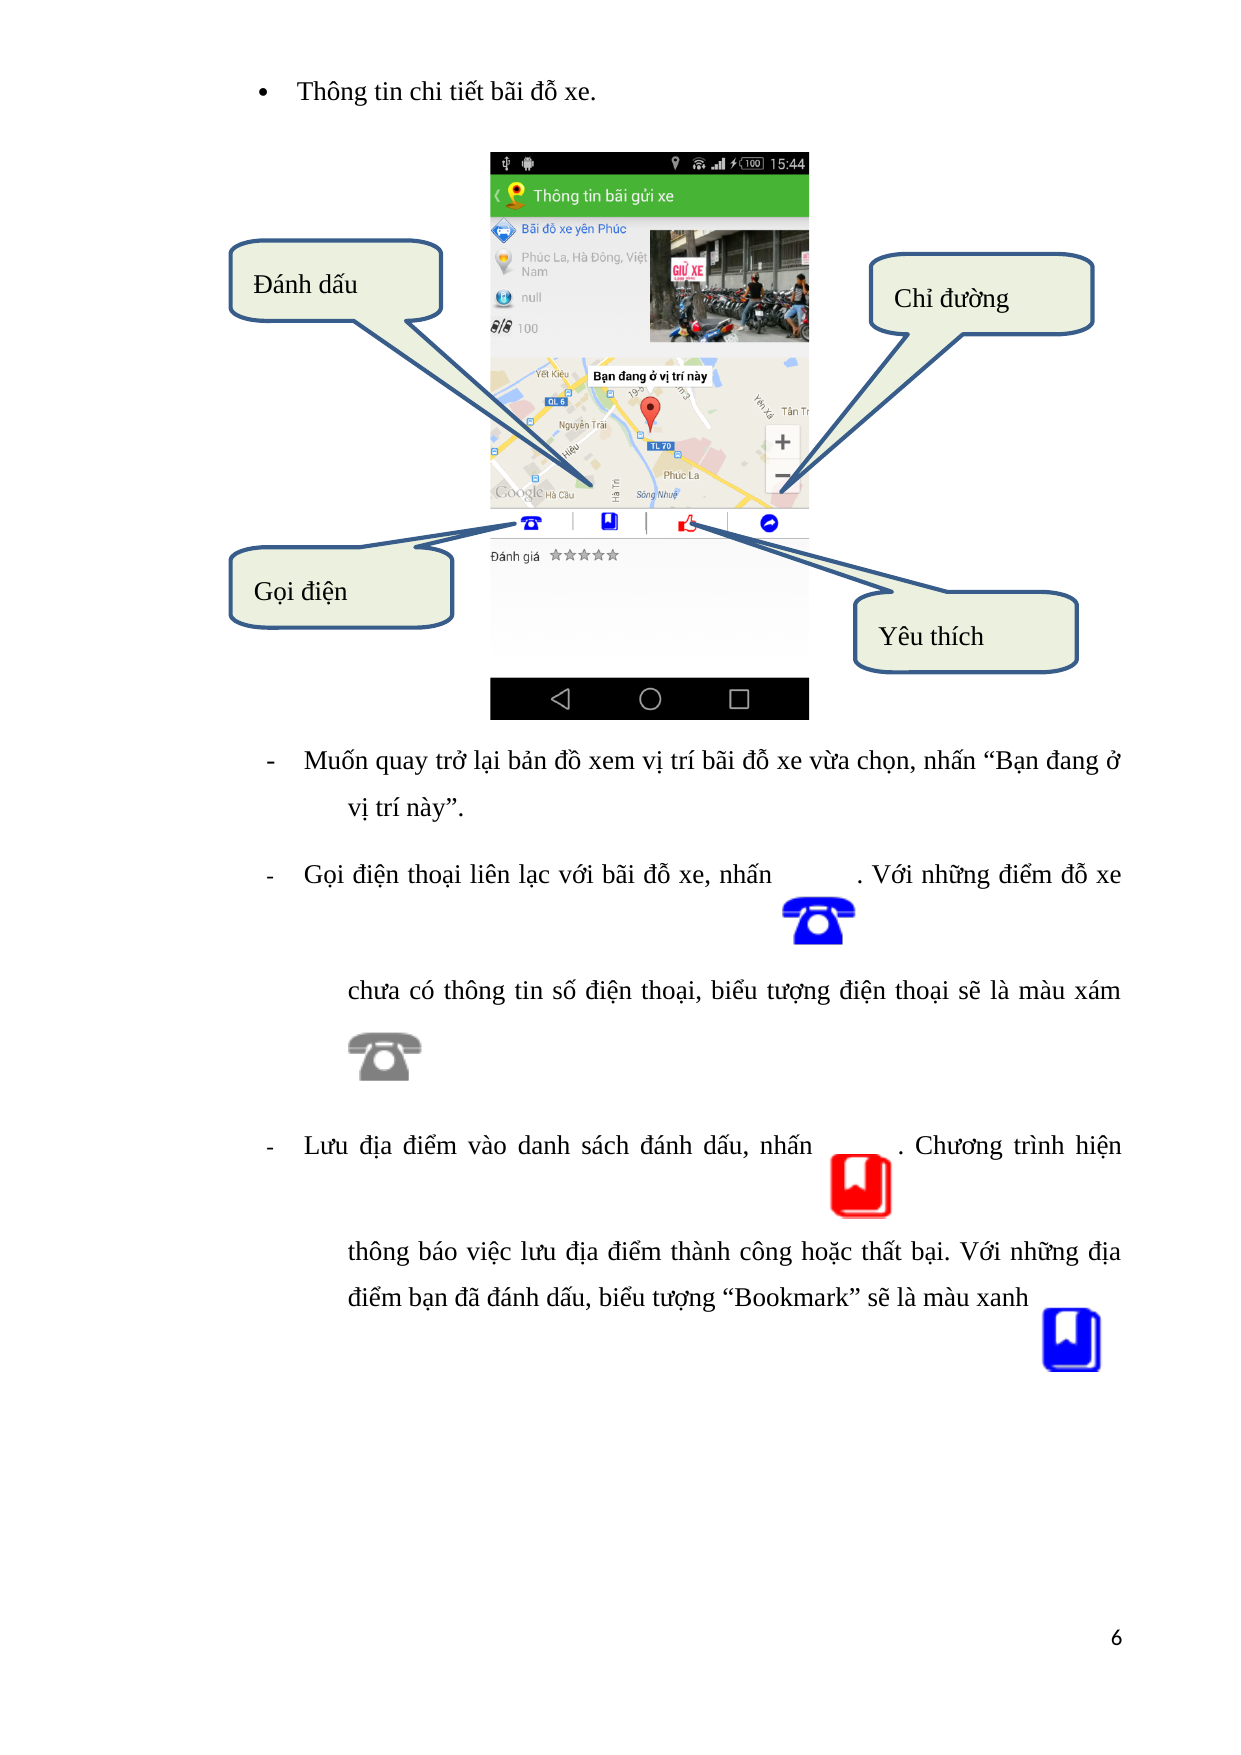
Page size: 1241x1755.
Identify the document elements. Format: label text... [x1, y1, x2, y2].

list Lưu địa điểm vào danh sách đánh dấu, nhấn . Chương trình hiện thông báo việc lưu địa điểm thành công hoặc thất bại. Với những địa điểm bạn đã đánh dấu, biểu tượng “Bookmark” sẽ là màu xanh [266, 1129, 1122, 1371]
list Gọi điện thoại liên lạc với bãi đỗ xe, nhấn . Với những điểm đỗ xe chưa có thông tin số điện thoại, biểu tượng điện thoại sẽ là màu xám [266, 858, 1122, 1094]
list Thông tin chi tiết bãi đỗ xe. [259, 75, 1122, 106]
list Muốn quay trở lại bản đồ xem vị trí bãi đỗ xe vừa chọn, nhấn “Bạn đang ở vị trí này”. [266, 744, 1122, 822]
